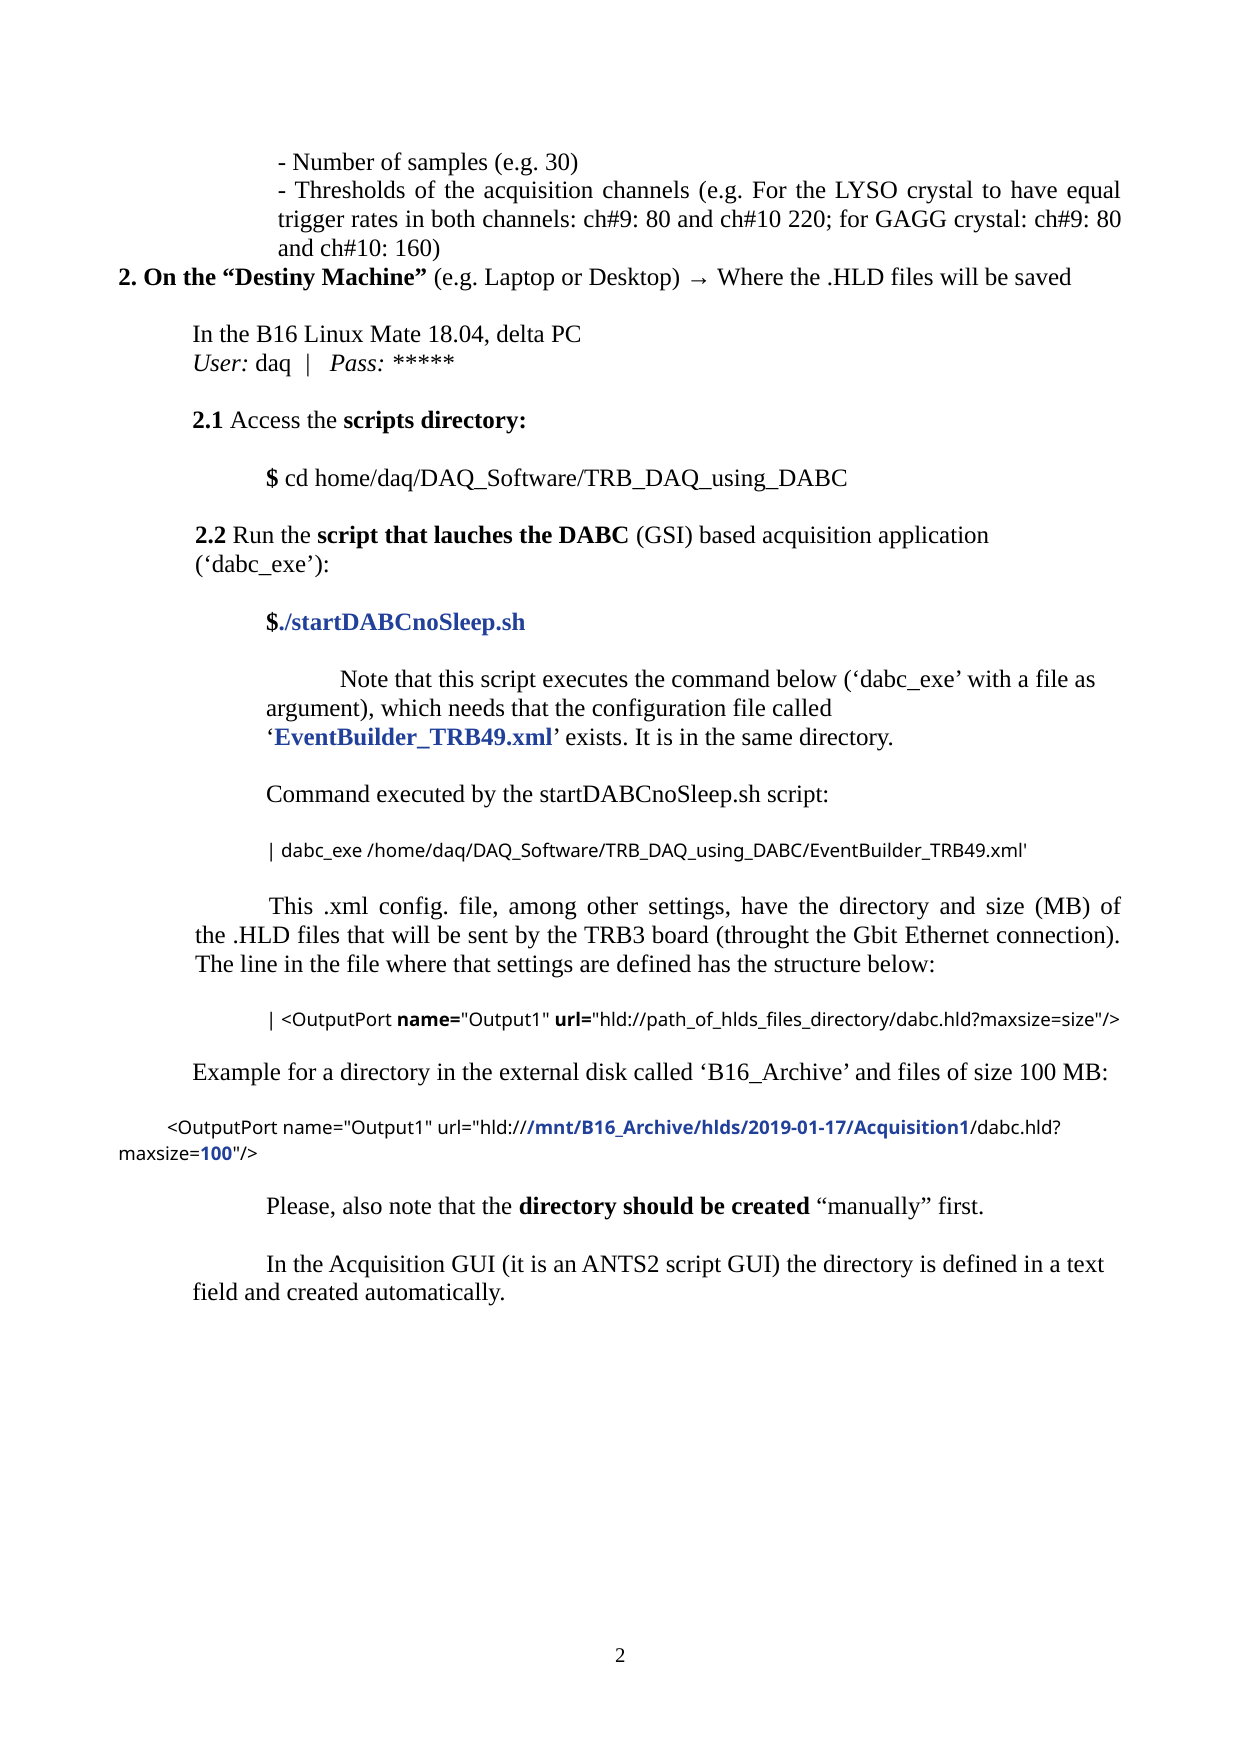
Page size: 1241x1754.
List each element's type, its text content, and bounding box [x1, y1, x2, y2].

text User: daq | Pass: ***** [118, 348, 1122, 377]
text Command executed by the startDABCnoSleep.sh script: [266, 779, 1122, 808]
text 2.2 Run the script that lauches the DABC (GSI) based acquisition application (‘dabc_exe’): [195, 521, 1122, 578]
text | dabc_exe /home/daq/DAQ_Software/TRB_DAQ_using_DABC/EventBuilder_TRB49.xml' [118, 837, 1122, 862]
text This .xml config. file, among other settings, have the directory and size (MB) of the .HLD files that will be sent by the TRB3 board (throught the Gbit Ethernet connection). The line in the file where that settings are defined has the structure below: [195, 891, 1122, 977]
text $ cd home/daq/DAQ_Software/TRB_DAQ_using_DABC [118, 463, 1122, 492]
text Please, also note that the directory should be created “manually” first. [118, 1191, 1122, 1220]
text In the Acquisition GUI (it is an ANTS2 script GUI) the directory is defined in a text field and created automatically. [118, 1249, 1122, 1306]
text Example for a directory in the external disk called ‘B16_Archive’ and files of size 100 MB: [118, 1057, 1122, 1086]
text | <OutputPort name="Output1" url="hld://path_of_hlds_files_directory/dabc.hld?maxsize=size"/> [118, 1006, 1122, 1032]
text 2. On the “Destiny Machine” (e.g. Laptop or Desktop) → Where the .HLD files will be saved [118, 262, 1122, 291]
text Note that this script executes the command below (‘dabc_exe’ with a file as argument), which needs that the configuration file called ‘EventBuilder_TRB49.xml’ exists. It is in the same directory. [266, 664, 1122, 751]
text <OutputPort name="Output1" url="hld:///mnt/B16_Archive/hlds/2019-01-17/Acquisition1/dabc.hld?maxsize=100"/> [118, 1115, 1122, 1166]
text - Thresholds of the acquisition channels (e.g. For the LYSO crystal to have equal trigger rates in both channels: ch#9: 80 and ch#10 220; for GAGG crystal: ch#9: 80 and ch#10: 160) [278, 176, 1122, 262]
text $./startDABCnoSleep.sh [118, 607, 1122, 636]
text In the B16 Linux Mate 18.04, delta PC [118, 319, 1122, 348]
text 2.1 Access the scripts directory: [118, 406, 1122, 434]
text - Number of samples (e.g. 30) [278, 147, 1122, 176]
